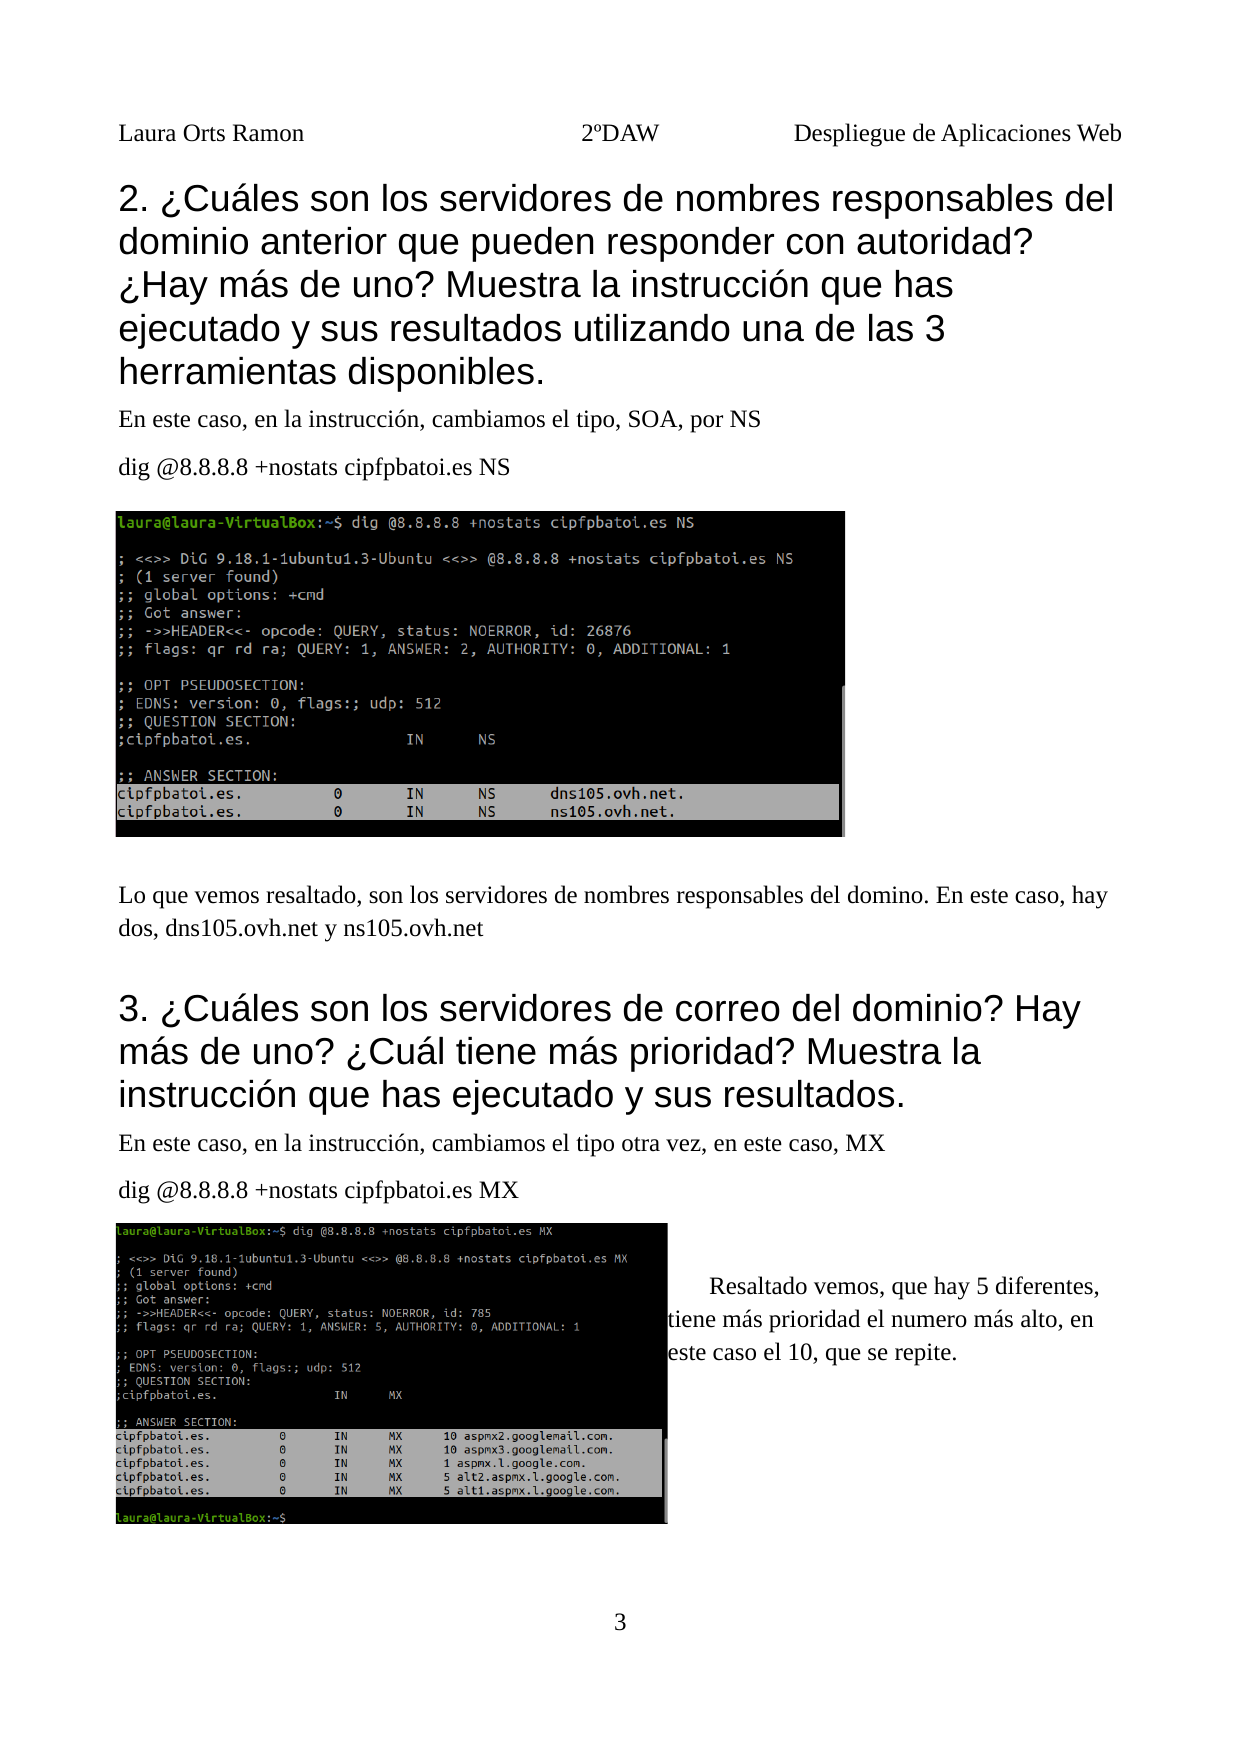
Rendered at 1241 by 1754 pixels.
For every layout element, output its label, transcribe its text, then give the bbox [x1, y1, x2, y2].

text Resaltado vemos, que hay 5 diferentes, tiene más prioridad el numero más alto, en este caso el 10, que se repite. [668, 1271, 1122, 1366]
picture [115, 1223, 668, 1524]
text dig @8.8.8.8 +nostats cipfpbatoi.es NS [118, 452, 1122, 481]
text En este caso, en la instrucción, cambiamos el tipo, SOA, por NS [118, 404, 1122, 433]
subtitle 3. ¿Cuáles son los servidores de correo del dominio? Hay más de uno? ¿Cuál tiene más prioridad? Muestra la instrucción que has ejecutado y sus resultados. [118, 986, 1122, 1116]
picture [115, 511, 846, 837]
text dig @8.8.8.8 +nostats cipfpbatoi.es MX [118, 1176, 1122, 1204]
subtitle 2. ¿Cuáles son los servidores de nombres responsables del dominio anterior que pueden responder con autoridad? ¿Hay más de uno? Muestra la instrucción que has ejecutado y sus resultados utilizando una de las 3 herramientas disponibles. [118, 176, 1122, 392]
text Lo que vemos resaltado, son los servidores de nombres responsables del domino. En este caso, hay dos, dns105.ovh.net y ns105.ovh.net [118, 881, 1122, 942]
text En este caso, en la instrucción, cambiamos el tipo otra vez, en este caso, MX [118, 1128, 1122, 1157]
